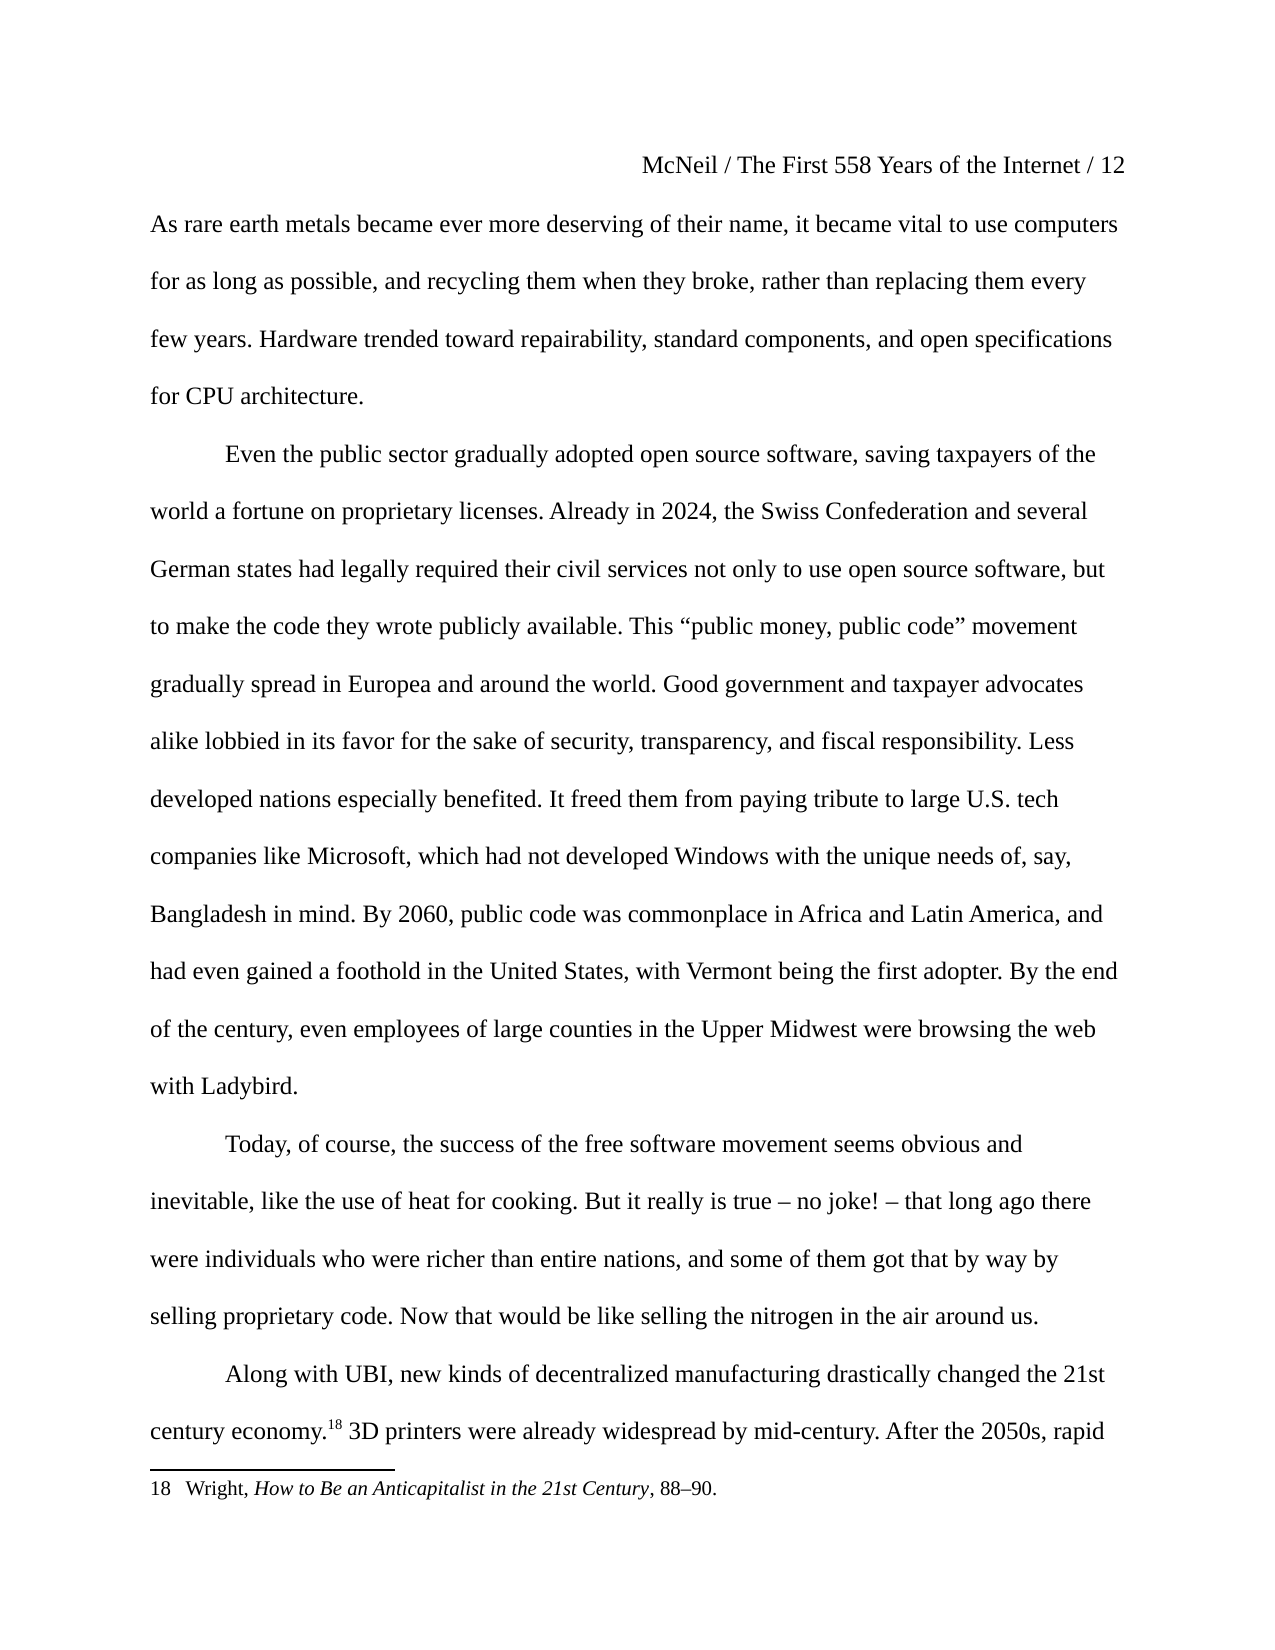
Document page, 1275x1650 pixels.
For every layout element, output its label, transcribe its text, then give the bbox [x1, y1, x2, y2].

text Today, of course, the success of the free software movement seems obvious and inevitable, like the use of heat for cooking. But it really is true – no joke! – that long ago there were individuals who were richer than entire nations, and some of them got that by way by selling proprietary code. Now that would be like selling the nitrogen in the air around us. [150, 1129, 1125, 1330]
text As rare earth metals became ever more deserving of their name, it became vital to use computers for as long as possible, and recycling them when they broke, rather than replacing them every few years. Hardware trended toward repairability, standard components, and open specifications for CPU architecture. [150, 209, 1125, 410]
text Even the public sector gradually adopted open source software, saving taxpayers of the world a fortune on proprietary licenses. Already in 2024, the Swiss Confederation and several German states had legally required their civil services not only to use open source software, but to make the code they wrote publicly available. This “public money, public code” movement gradually spread in Europea and around the world. Good government and taxpayer advocates alike lobbied in its favor for the sake of security, transparency, and fiscal responsibility. Less developed nations especially benefited. It freed them from paying tribute to large U.S. tech companies like Microsoft, which had not developed Windows with the unique needs of, say, Bangladesh in mind. By 2060, public code was commonplace in Africa and Latin America, and had even gained a foothold in the United States, with Vermont being the first adopter. By the end of the century, even employees of large counties in the Upper Midwest were browsing the web with Ladybird. [150, 439, 1125, 1100]
text Wright, How to Be an Anticapitalist in the 21st Century, 88–90. [150, 1476, 1125, 1500]
text Along with UBI, new kinds of decentralized manufacturing drastically changed the 21st century economy. 3D printers were already widespread by mid-century. After the 2050s, rapid [150, 1359, 1125, 1445]
